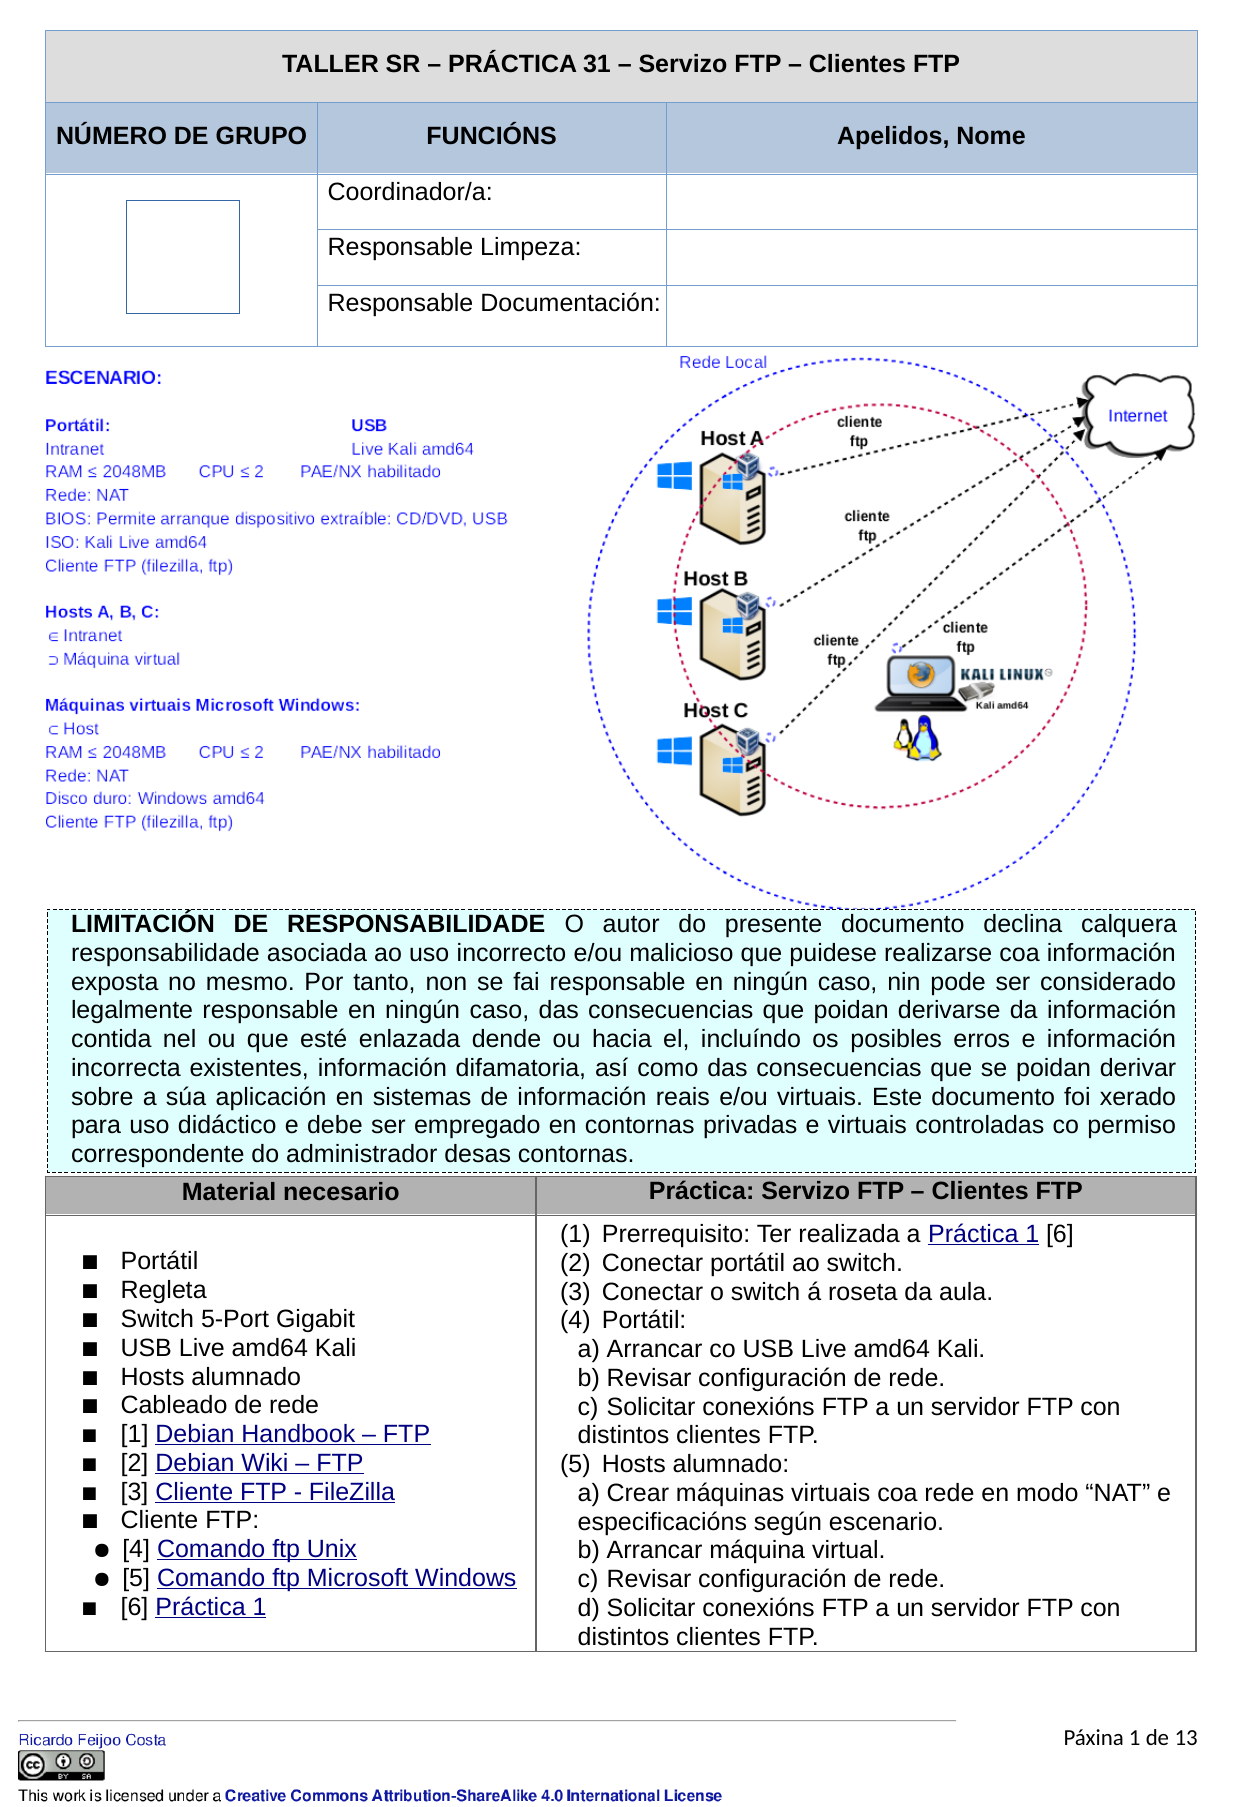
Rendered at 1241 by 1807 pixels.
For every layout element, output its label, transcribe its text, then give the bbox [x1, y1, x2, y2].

table_cell Prerrequisito: Ter realizada a Práctica 1 [6] Conectar portátil ao switch. Conectar o switch á roseta da aula. Portátil: Arrancar co USB Live amd64 Kali. Revisar configuración de rede. Solicitar conexións FTP a un servidor FTP con distintos clientes FTP. Hosts alumnado: Crear máquinas virtuais coa rede en modo “NAT” e especificacións según escenario. Arrancar máquina virtual. Revisar configuración de rede. Solicitar conexións FTP a un servidor FTP con distintos clientes FTP. [537, 1216, 1195, 1651]
table_header TALLER SR – PRÁCTICA 31 – Servizo FTP – Clientes FTP [46, 31, 1197, 102]
table_cell Responsable Limpeza: [318, 230, 666, 284]
table_cell Coordinador/a: [318, 175, 666, 229]
table_cell [667, 230, 1197, 284]
picture [45, 354, 1198, 909]
table_cell [667, 175, 1197, 229]
picture [8, 1715, 957, 1806]
table_header Material necesario [46, 1177, 535, 1214]
table_cell FUNCIÓNS [318, 103, 666, 173]
table_cell [667, 286, 1197, 346]
table_cell [46, 175, 317, 346]
table_cell Responsable Documentación: [318, 286, 666, 346]
table_cell Apelidos, Nome [667, 103, 1197, 173]
table_header Práctica: Servizo FTP – Clientes FTP [537, 1177, 1195, 1214]
table_cell NÚMERO DE GRUPO [46, 103, 317, 173]
table_cell Portátil Regleta Switch 5-Port Gigabit USB Live amd64 Kali Hosts alumnado Cableado de rede [1] Debian Handbook – FTP [2] Debian Wiki – FTP [3] Cliente FTP - FileZilla Cliente FTP: [4] Comando ftp Unix [5] Comando ftp Microsoft Windows [6] Práctica 1 [46, 1216, 535, 1651]
